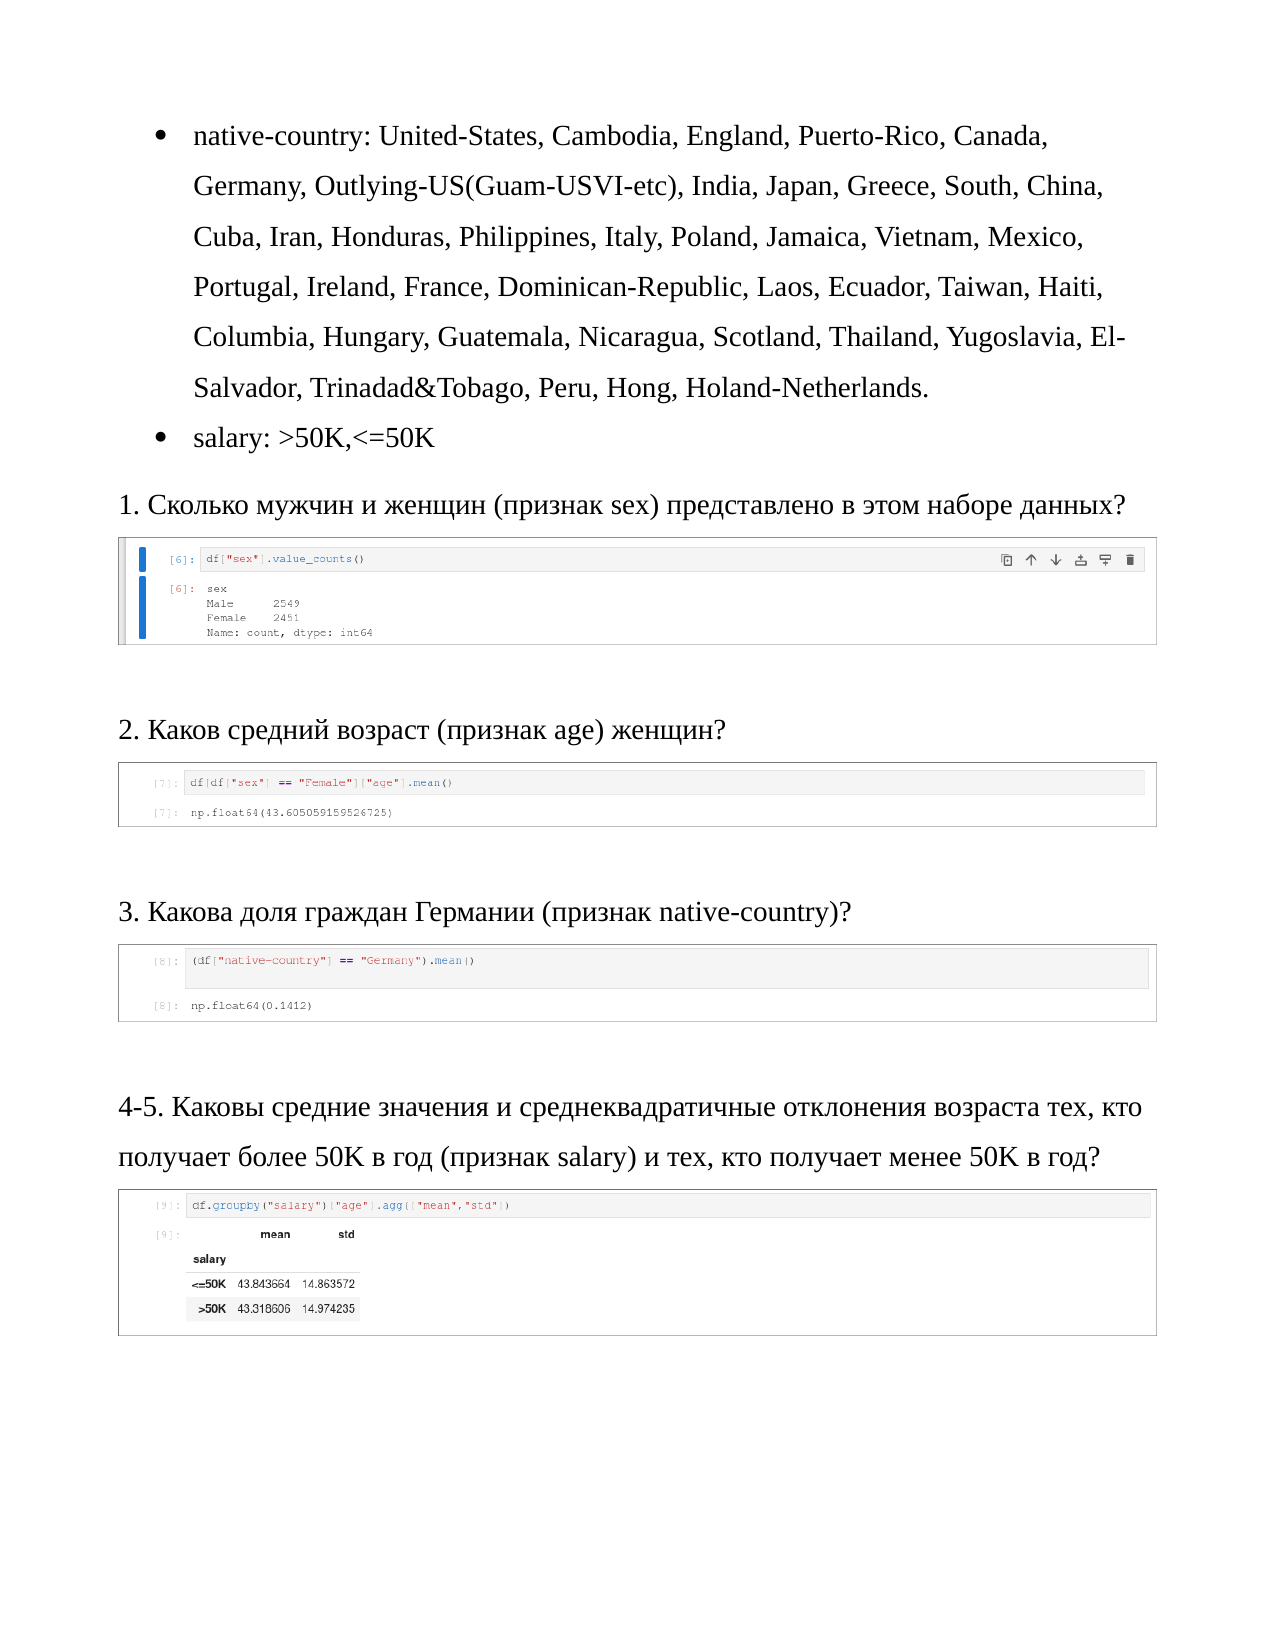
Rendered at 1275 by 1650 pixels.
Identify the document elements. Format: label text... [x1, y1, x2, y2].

picture [118, 1189, 1157, 1336]
picture [118, 944, 1157, 1022]
list native-country: United-States, Cambodia, England, Puerto-Rico, Canada, Germany, Outlying-US(Guam-USVI-etc), India, Japan, Greece, South, China, Cuba, Iran, Honduras, Philippines, Italy, Poland, Jamaica, Vietnam, Mexico, Portugal, Ireland, France, Dominican-Republic, Laos, Ecuador, Taiwan, Haiti, Columbia, Hungary, Guatemala, Nicaragua, Scotland, Thailand, Yugoslavia, El-Salvador, Trinadad&Tobago, Peru, Hong, Holand-Netherlands. [156, 118, 1157, 403]
picture [118, 537, 1157, 645]
picture [118, 762, 1157, 827]
text 1. Сколько мужчин и женщин (признак sex) представлено в этом наборе данных? [118, 487, 1157, 521]
text 4-5. Каковы средние значения и среднеквадратичные отклонения возраста тех, кто получает более 50K в год (признак salary) и тех, кто получает менее 50K в год? [118, 1089, 1157, 1173]
text 2. Каков средний возраст (признак age) женщин? [118, 712, 1157, 745]
text 3. Какова доля граждан Германии (признак native-country)? [118, 894, 1157, 928]
list salary: >50K,<=50K [156, 420, 1157, 454]
